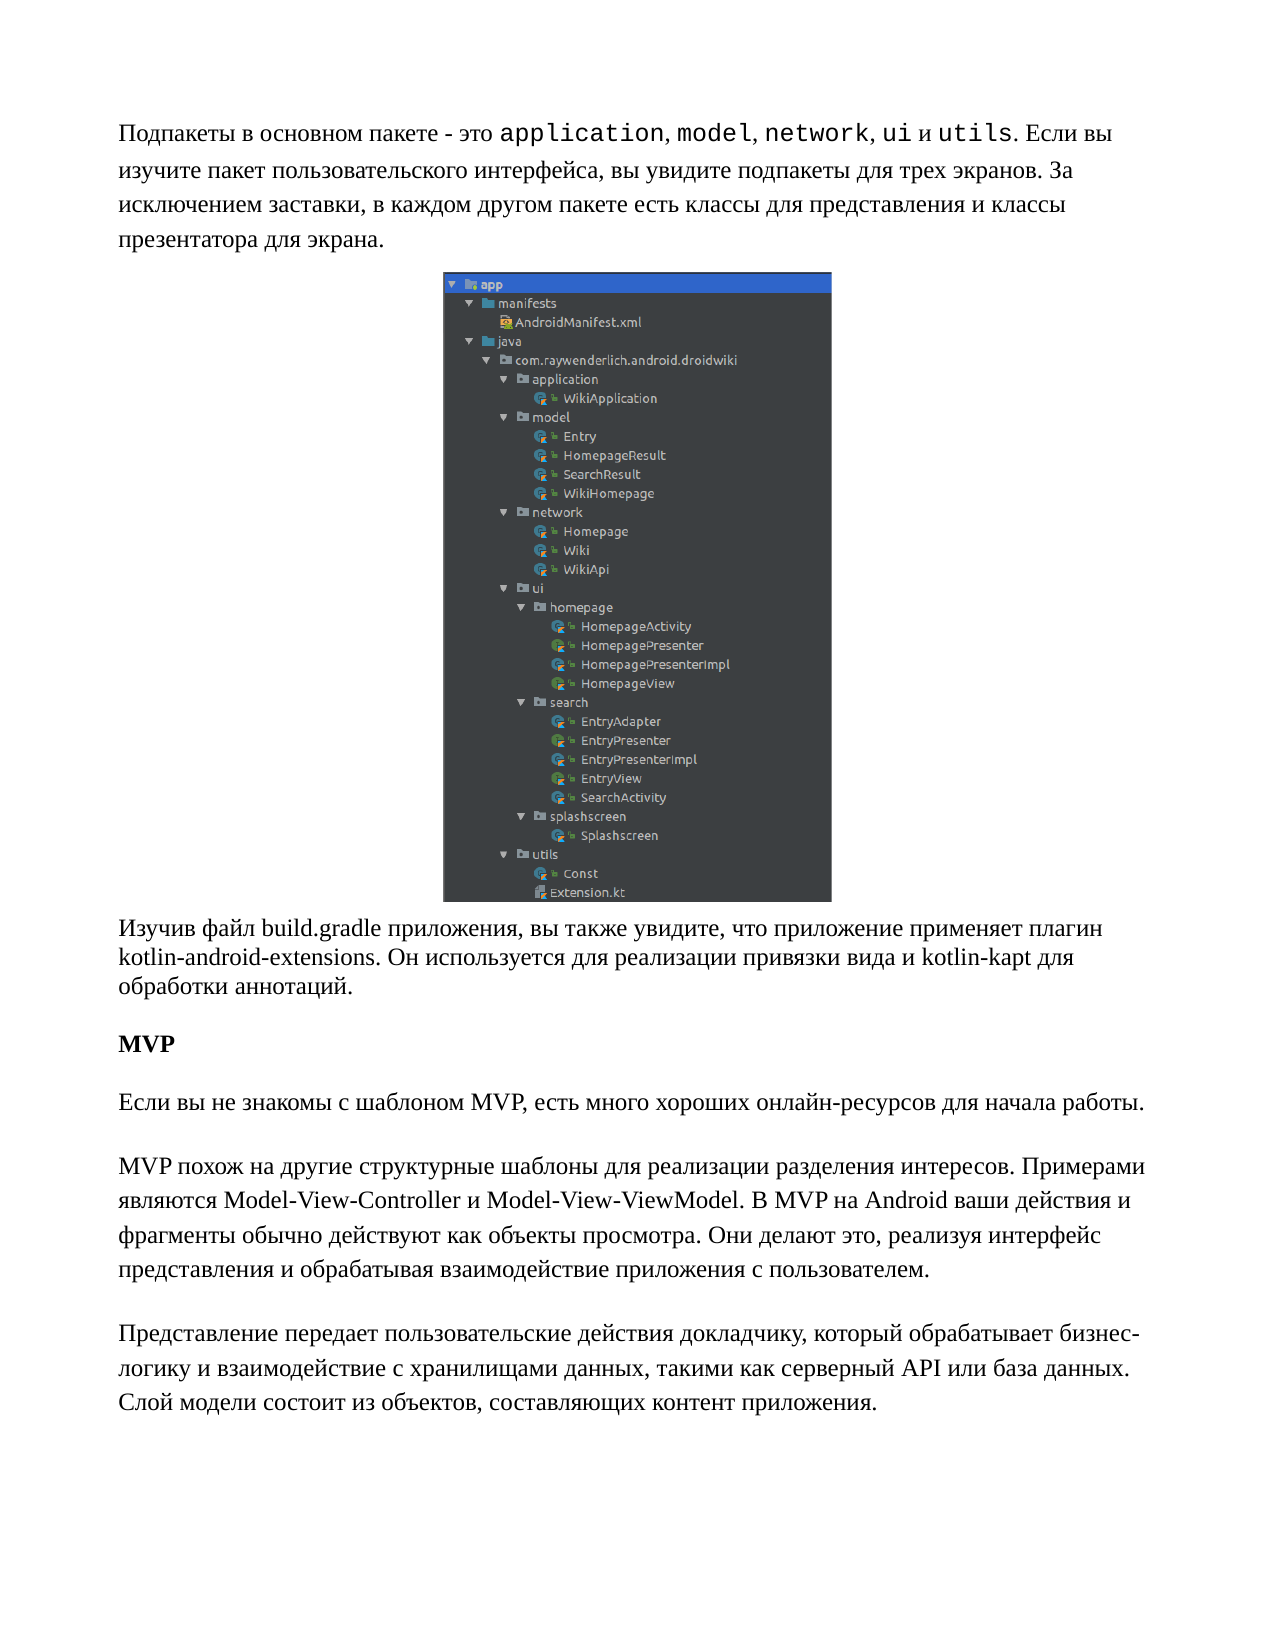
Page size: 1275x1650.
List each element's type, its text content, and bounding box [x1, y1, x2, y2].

subtitle MVP [118, 1029, 1157, 1058]
text Подпакеты в основном пакете - это application, model, network, ui и utils. Если вы изучите пакет пользовательского интерфейса, вы увидите подпакеты для трех экранов. За исключением заставки, в каждом другом пакете есть классы для представления и классы презентатора для экрана. [118, 118, 1157, 252]
text MVP похож на другие структурные шаблоны для реализации разделения интересов. Примерами являются Model-View-Controller и Model-View-ViewModel. В MVP на Android ваши действия и фрагменты обычно действуют как объекты просмотра. Они делают это, реализуя интерфейс представления и обрабатывая взаимодействие приложения с пользователем. [118, 1151, 1157, 1283]
text Изучив файл build.gradle приложения, вы также увидите, что приложение применяет плагин kotlin-android-extensions. Он используется для реализации привязки вида и kotlin-kapt для обработки аннотаций. [118, 913, 1157, 999]
text Представление передает пользовательские действия докладчику, который обрабатывает бизнес-логику и взаимодействие с хранилищами данных, такими как серверный API или база данных. Слой модели состоит из объектов, составляющих контент приложения. [118, 1318, 1157, 1416]
text Если вы не знакомы с шаблоном MVP, есть много хороших онлайн-ресурсов для начала работы. [118, 1087, 1157, 1116]
picture [443, 272, 832, 902]
